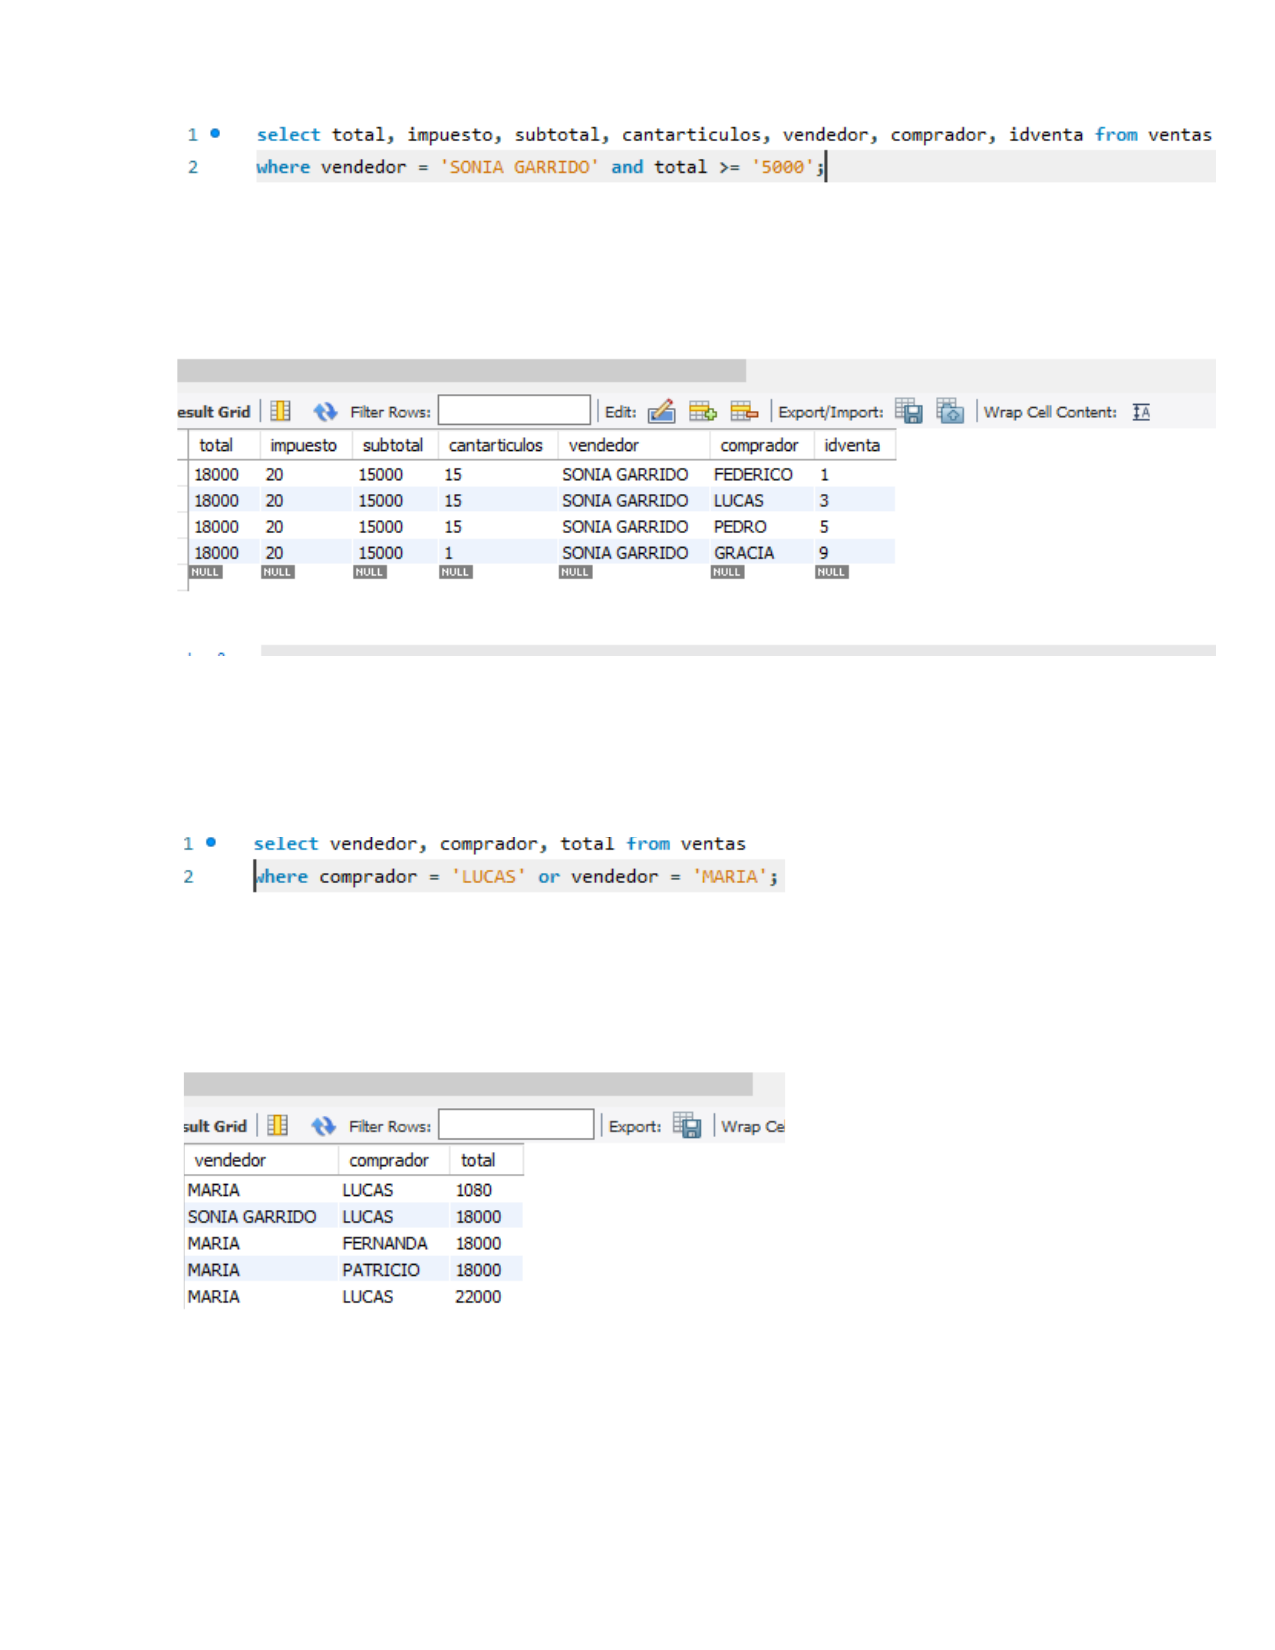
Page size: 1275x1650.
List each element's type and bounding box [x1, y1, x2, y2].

picture [177, 118, 1216, 656]
picture [183, 837, 786, 1336]
